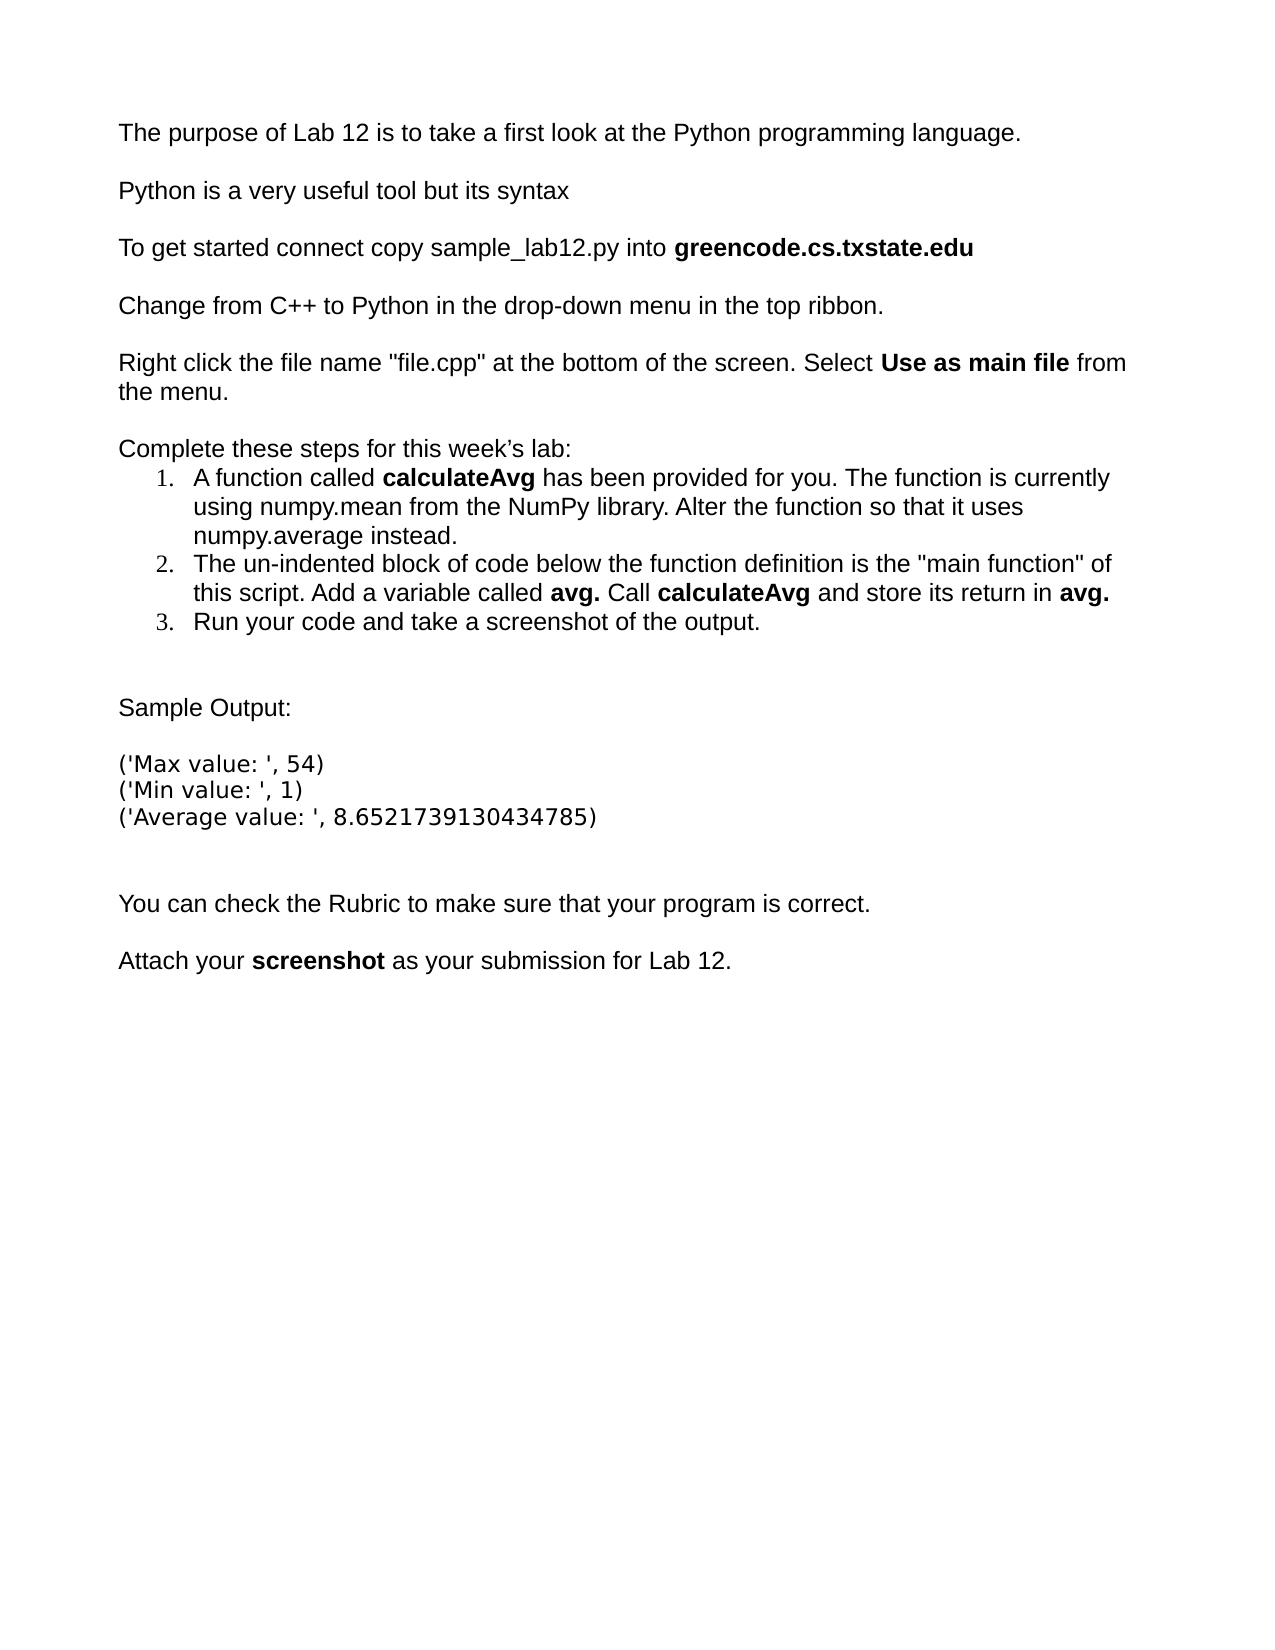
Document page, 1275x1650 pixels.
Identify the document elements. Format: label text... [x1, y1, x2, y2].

text Python is a very useful tool but its syntax [118, 176, 1157, 204]
text ('Average value: ', 8.6521739130434785) [118, 804, 1157, 831]
list A function called calculateAvg has been provided for you. The function is currently using numpy.mean from the NumPy library. Alter the function so that it uses numpy.average instead. [156, 463, 1157, 549]
list The un-indented block of code below the function definition is the "main function" of this script. Add a variable called avg. Call calculateAvg and store its return in avg. [156, 549, 1157, 607]
text Complete these steps for this week’s lab: [118, 434, 1157, 463]
text Sample Output: [118, 693, 1157, 722]
text Change from C++ to Python in the drop-down menu in the top ribbon. [118, 291, 1157, 319]
text ('Max value: ', 54) [118, 751, 1157, 778]
text You can check the Rubric to make sure that your program is correct. [118, 889, 1157, 918]
text ('Min value: ', 1) [118, 778, 1157, 804]
text Right click the file name "file.cpp" at the bottom of the screen. Select Use as main file from the menu. [118, 348, 1157, 406]
list Run your code and take a screenshot of the output. [156, 607, 1157, 636]
text The purpose of Lab 12 is to take a first look at the Python programming language. [118, 118, 1157, 147]
text Attach your screenshot as your submission for Lab 12. [118, 946, 1157, 975]
text To get started connect copy sample_lab12.py into greencode.cs.txstate.edu [118, 233, 1157, 262]
